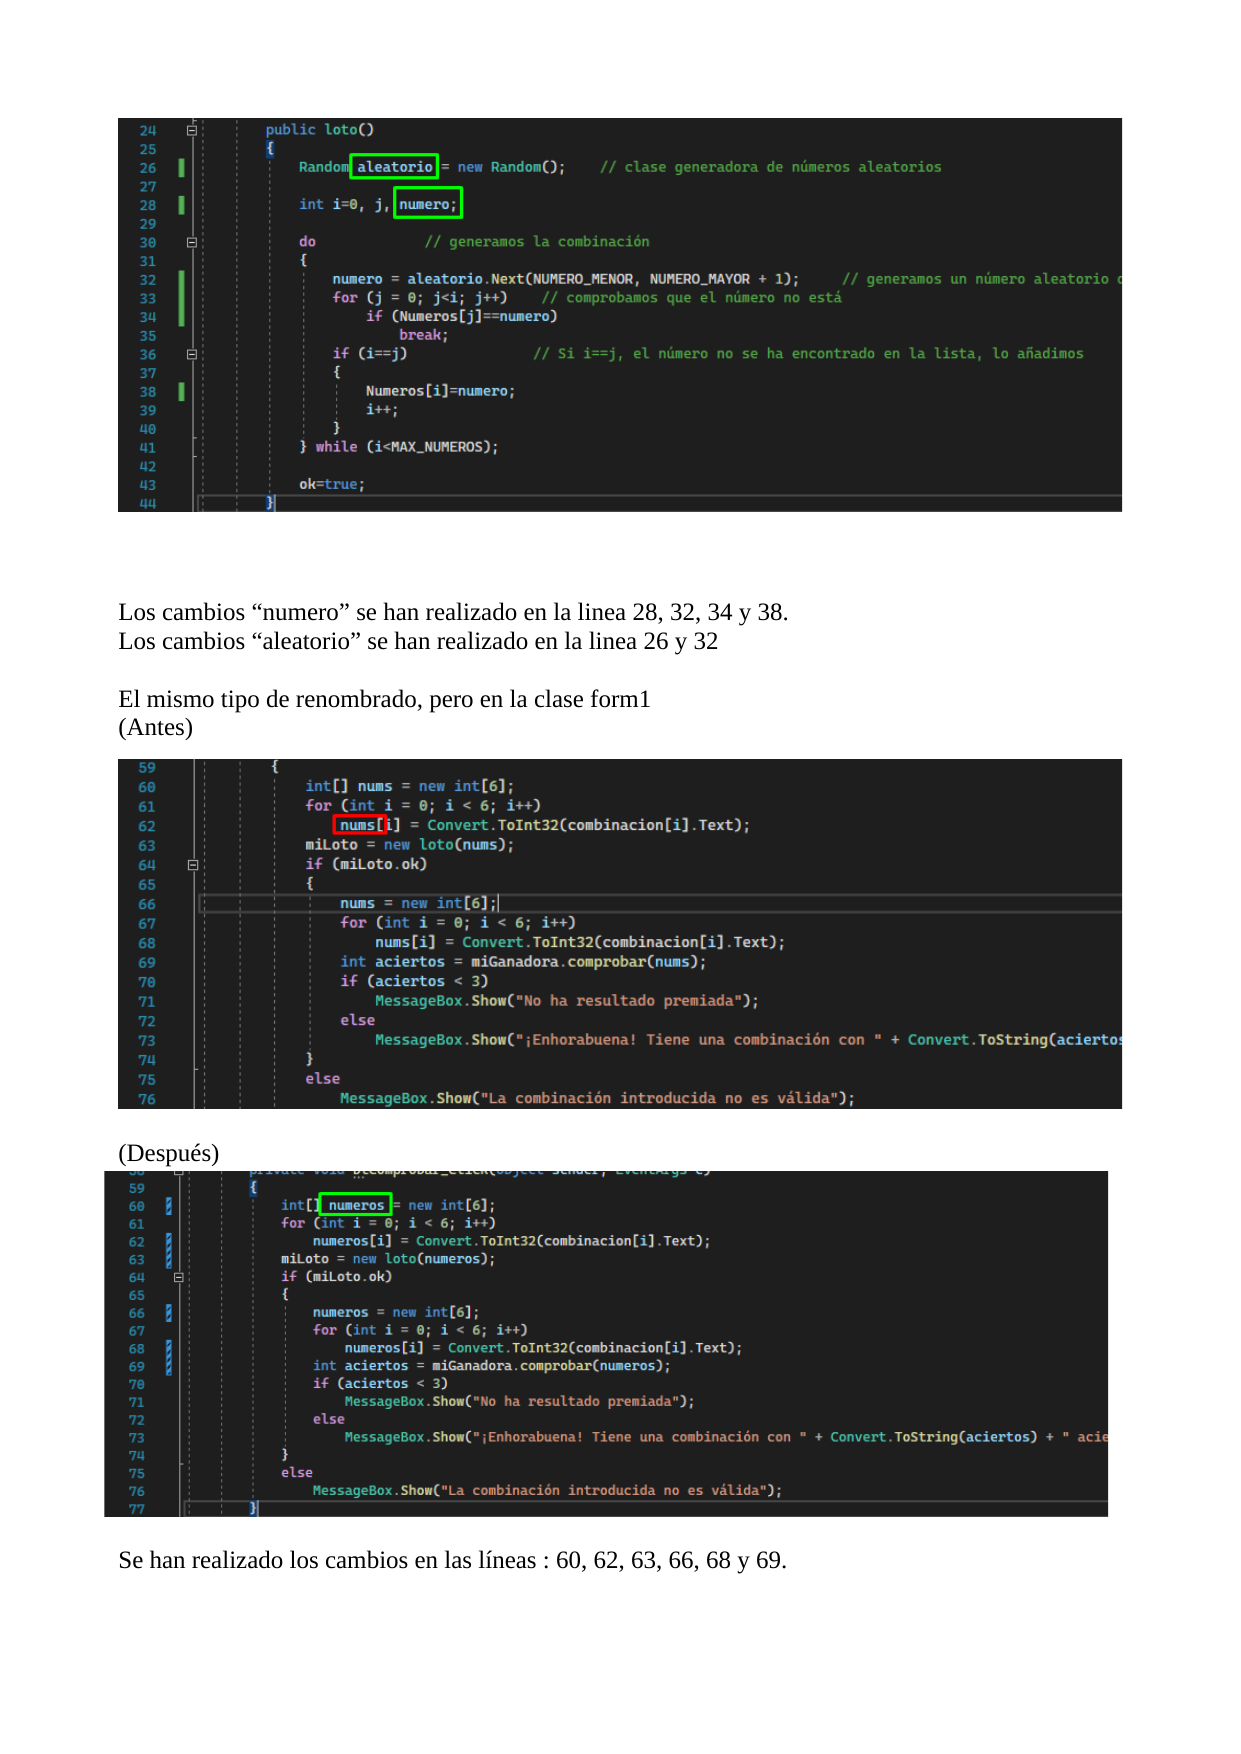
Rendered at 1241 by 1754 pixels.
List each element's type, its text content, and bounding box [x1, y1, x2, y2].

picture [118, 759, 1123, 1109]
text Los cambios “aleatorio” se han realizado en la linea 26 y 32 [118, 626, 1122, 655]
text (Después) [118, 1138, 1122, 1166]
text (Antes) [118, 712, 1122, 741]
text Se han realizado los cambios en las líneas : 60, 62, 63, 66, 68 y 69. [118, 1545, 1122, 1574]
picture [104, 1171, 1109, 1517]
text Los cambios “numero” se han realizado en la linea 28, 32, 34 y 38. [118, 597, 1122, 626]
text El mismo tipo de renombrado, pero en la clase form1 [118, 684, 1122, 712]
picture [118, 118, 1123, 512]
